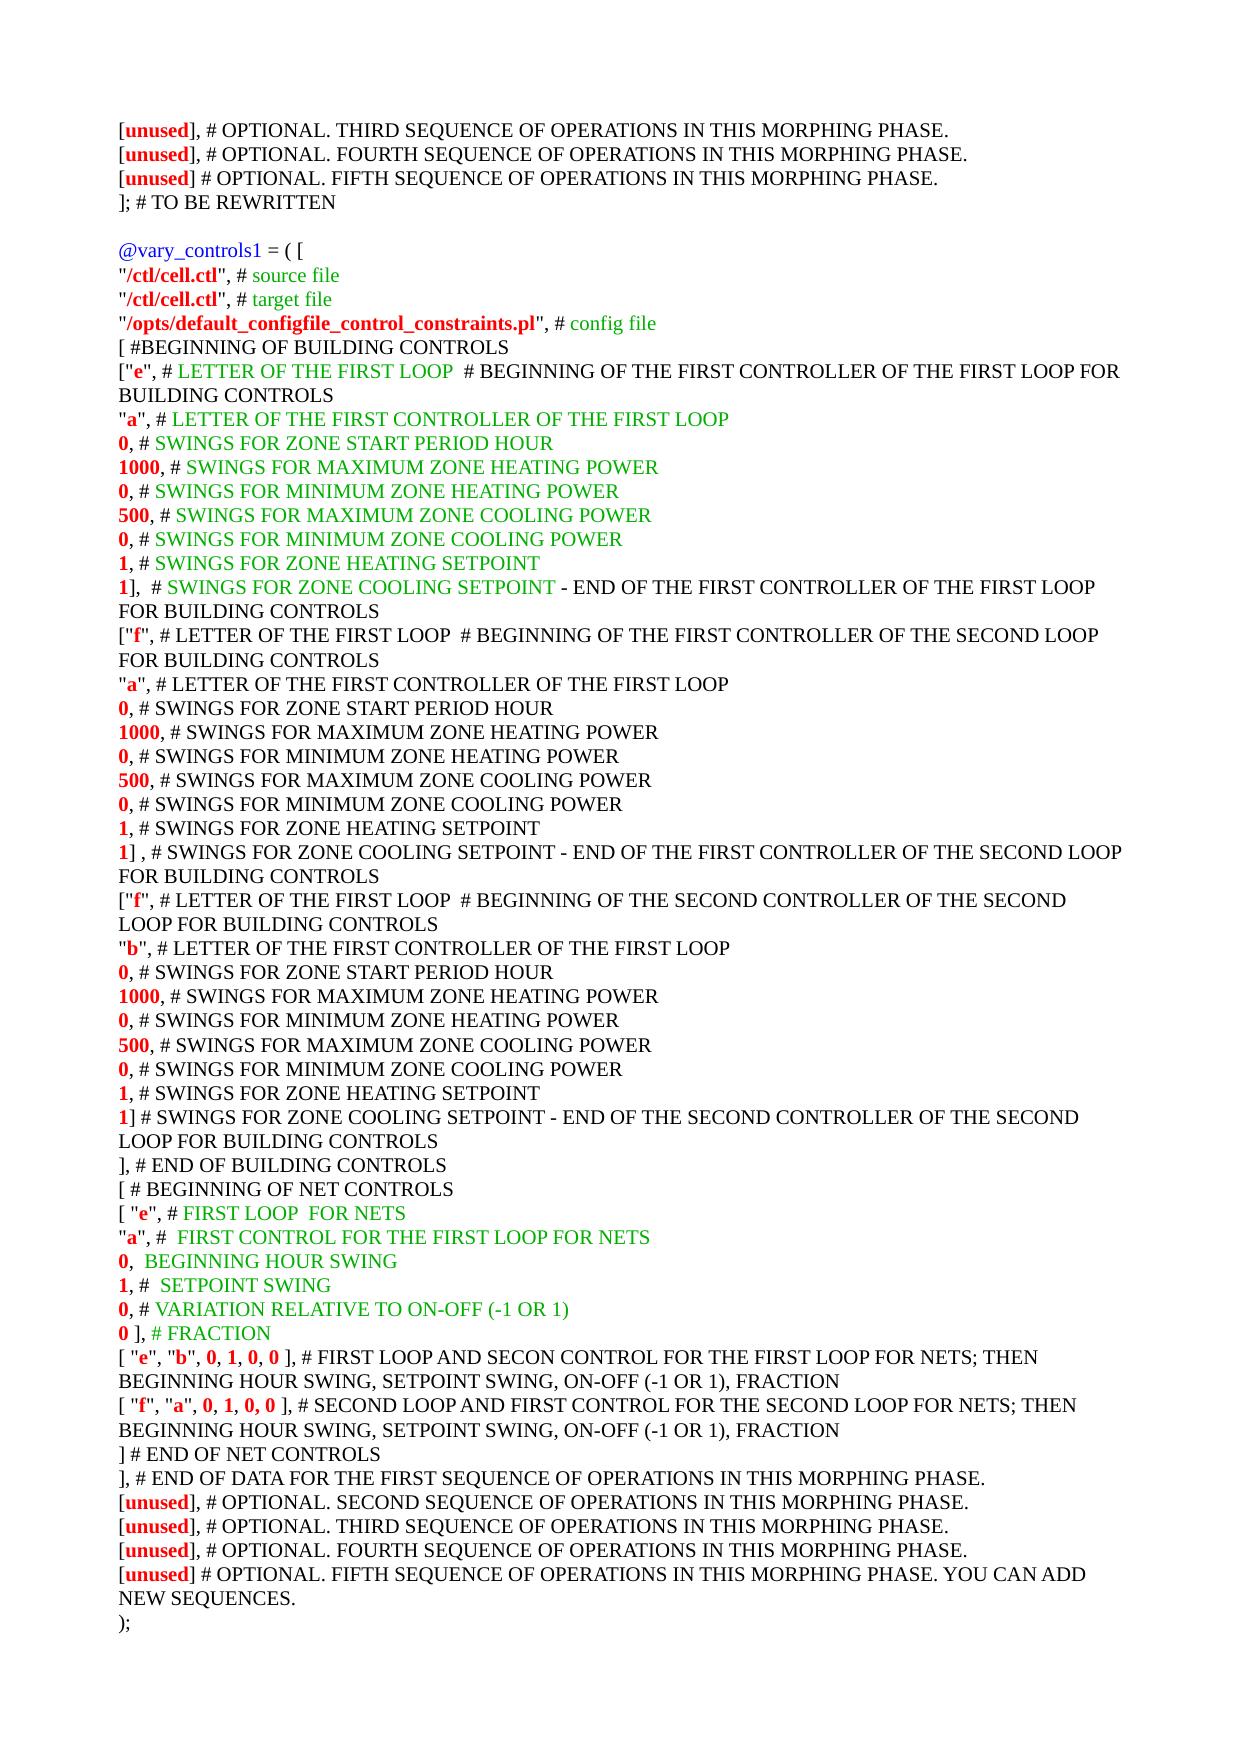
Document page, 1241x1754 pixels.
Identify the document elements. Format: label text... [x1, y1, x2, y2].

text 0, # SWINGS FOR ZONE START PERIOD HOUR [118, 431, 1122, 455]
text [unused], # OPTIONAL. FOURTH SEQUENCE OF OPERATIONS IN THIS MORPHING PHASE. [118, 142, 1122, 166]
text [unused], # OPTIONAL. THIRD SEQUENCE OF OPERATIONS IN THIS MORPHING PHASE. [118, 1514, 1122, 1538]
text 0, # SWINGS FOR MINIMUM ZONE HEATING POWER [118, 744, 1122, 768]
text @vary_controls1 = ( [ [118, 238, 1122, 262]
text [unused] # OPTIONAL. FIFTH SEQUENCE OF OPERATIONS IN THIS MORPHING PHASE. [118, 166, 1122, 190]
text ] # END OF NET CONTROLS [118, 1442, 1122, 1466]
text "b", # LETTER OF THE FIRST CONTROLLER OF THE FIRST LOOP [118, 936, 1122, 960]
text 1], # SWINGS FOR ZONE COOLING SETPOINT - END OF THE FIRST CONTROLLER OF THE FIRST LOOP FOR BUILDING CONTROLS [118, 575, 1122, 623]
text ["f", # LETTER OF THE FIRST LOOP # BEGINNING OF THE FIRST CONTROLLER OF THE SECOND LOOP FOR BUILDING CONTROLS [118, 623, 1122, 672]
text 500, # SWINGS FOR MAXIMUM ZONE COOLING POWER [118, 1032, 1122, 1057]
text ], # END OF BUILDING CONTROLS [118, 1153, 1122, 1177]
text [unused] # OPTIONAL. FIFTH SEQUENCE OF OPERATIONS IN THIS MORPHING PHASE. YOU CAN ADD NEW SEQUENCES. [118, 1562, 1122, 1610]
text 1] # SWINGS FOR ZONE COOLING SETPOINT - END OF THE SECOND CONTROLLER OF THE SECOND LOOP FOR BUILDING CONTROLS [118, 1105, 1122, 1153]
text 0, # SWINGS FOR MINIMUM ZONE COOLING POWER [118, 792, 1122, 816]
text "/opts/default_configfile_control_constraints.pl", # config file [118, 311, 1122, 335]
text 1000, # SWINGS FOR MAXIMUM ZONE HEATING POWER [118, 455, 1122, 479]
text [unused], # OPTIONAL. FOURTH SEQUENCE OF OPERATIONS IN THIS MORPHING PHASE. [118, 1538, 1122, 1562]
text ]; # TO BE REWRITTEN [118, 190, 1122, 214]
text ], # END OF DATA FOR THE FIRST SEQUENCE OF OPERATIONS IN THIS MORPHING PHASE. [118, 1466, 1122, 1490]
text 1, # SWINGS FOR ZONE HEATING SETPOINT [118, 1081, 1122, 1105]
text 1, # SWINGS FOR ZONE HEATING SETPOINT [118, 816, 1122, 840]
text [ # BEGINNING OF NET CONTROLS [118, 1177, 1122, 1201]
text [ #BEGINNING OF BUILDING CONTROLS [118, 335, 1122, 359]
text 1000, # SWINGS FOR MAXIMUM ZONE HEATING POWER [118, 984, 1122, 1008]
text 0, # SWINGS FOR MINIMUM ZONE HEATING POWER [118, 1008, 1122, 1032]
text [unused], # OPTIONAL. THIRD SEQUENCE OF OPERATIONS IN THIS MORPHING PHASE. [118, 118, 1122, 142]
text 0, BEGINNING HOUR SWING [118, 1249, 1122, 1273]
text 0, # SWINGS FOR MINIMUM ZONE COOLING POWER [118, 1057, 1122, 1081]
text [unused], # OPTIONAL. SECOND SEQUENCE OF OPERATIONS IN THIS MORPHING PHASE. [118, 1490, 1122, 1514]
text ["f", # LETTER OF THE FIRST LOOP # BEGINNING OF THE SECOND CONTROLLER OF THE SECOND LOOP FOR BUILDING CONTROLS [118, 888, 1122, 936]
text 1, # SWINGS FOR ZONE HEATING SETPOINT [118, 551, 1122, 575]
text [ "e", "b", 0, 1, 0, 0 ], # FIRST LOOP AND SECON CONTROL FOR THE FIRST LOOP FOR NETS; THEN BEGINNING HOUR SWING, SETPOINT SWING, ON-OFF (-1 OR 1), FRACTION [118, 1345, 1122, 1393]
text 1000, # SWINGS FOR MAXIMUM ZONE HEATING POWER [118, 720, 1122, 744]
text "/ctl/cell.ctl", # target file [118, 287, 1122, 311]
text 1, # SETPOINT SWING [118, 1273, 1122, 1297]
text 0, # SWINGS FOR ZONE START PERIOD HOUR [118, 960, 1122, 984]
text ); [118, 1610, 1122, 1634]
text "a", # LETTER OF THE FIRST CONTROLLER OF THE FIRST LOOP [118, 672, 1122, 696]
text 0, # VARIATION RELATIVE TO ON-OFF (-1 OR 1) [118, 1297, 1122, 1321]
text 0, # SWINGS FOR ZONE START PERIOD HOUR [118, 696, 1122, 720]
text ["e", # LETTER OF THE FIRST LOOP # BEGINNING OF THE FIRST CONTROLLER OF THE FIRST LOOP FOR BUILDING CONTROLS [118, 359, 1122, 407]
text 0 ], # FRACTION [118, 1321, 1122, 1345]
text 0, # SWINGS FOR MINIMUM ZONE HEATING POWER [118, 479, 1122, 503]
text "a", # LETTER OF THE FIRST CONTROLLER OF THE FIRST LOOP [118, 407, 1122, 431]
text [ "f", "a", 0, 1, 0, 0 ], # SECOND LOOP AND FIRST CONTROL FOR THE SECOND LOOP FOR NETS; THEN BEGINNING HOUR SWING, SETPOINT SWING, ON-OFF (-1 OR 1), FRACTION [118, 1393, 1122, 1442]
text "/ctl/cell.ctl", # source file [118, 262, 1122, 287]
text "a", # FIRST CONTROL FOR THE FIRST LOOP FOR NETS [118, 1225, 1122, 1249]
text 500, # SWINGS FOR MAXIMUM ZONE COOLING POWER [118, 503, 1122, 527]
text 0, # SWINGS FOR MINIMUM ZONE COOLING POWER [118, 527, 1122, 551]
text 1] , # SWINGS FOR ZONE COOLING SETPOINT - END OF THE FIRST CONTROLLER OF THE SECOND LOOP FOR BUILDING CONTROLS [118, 840, 1122, 888]
text [ "e", # FIRST LOOP FOR NETS [118, 1201, 1122, 1225]
text 500, # SWINGS FOR MAXIMUM ZONE COOLING POWER [118, 768, 1122, 792]
